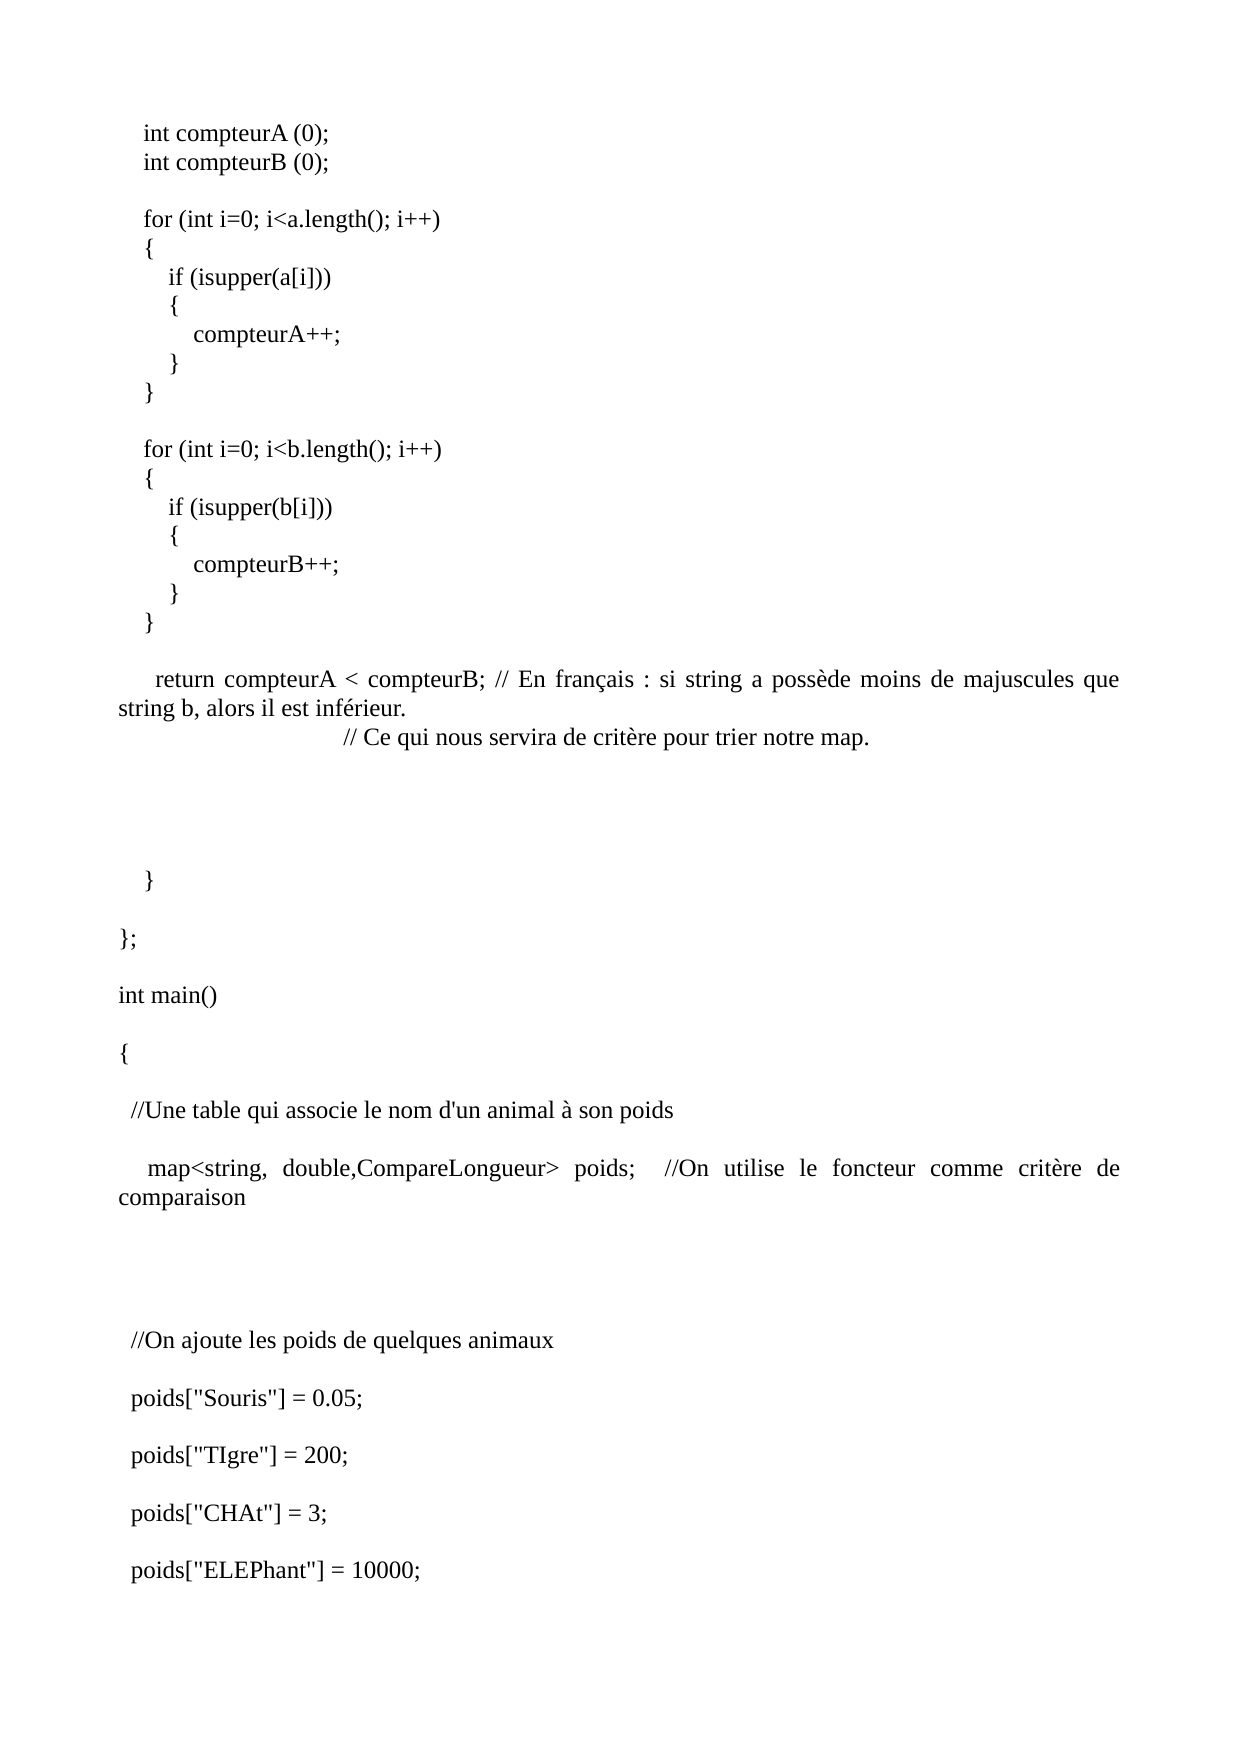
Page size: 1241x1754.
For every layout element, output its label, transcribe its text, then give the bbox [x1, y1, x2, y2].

text map<string, double,CompareLongueur> poids; //On utilise le foncteur comme critère de comparaison [118, 1153, 1122, 1211]
text //On ajoute les poids de quelques animaux [118, 1326, 1122, 1354]
text poids["TIgre"] = 200; [118, 1441, 1122, 1469]
text for (int i=0; i<b.length(); i++) [118, 434, 1122, 463]
text } [118, 578, 1122, 607]
text poids["Souris"] = 0.05; [118, 1383, 1122, 1412]
text } [118, 348, 1122, 377]
text poids["ELEPhant"] = 10000; [118, 1556, 1122, 1584]
text return compteurA < compteurB; // En français : si string a possède moins de majuscules que string b, alors il est inférieur. [118, 664, 1122, 722]
text { [118, 291, 1122, 319]
text //Une table qui associe le nom d'un animal à son poids [118, 1096, 1122, 1124]
text { [118, 463, 1122, 492]
text // Ce qui nous servira de critère pour trier notre map. [118, 722, 1122, 751]
text } [118, 866, 1122, 894]
text { [118, 1038, 1122, 1067]
text for (int i=0; i<a.length(); i++) [118, 204, 1122, 233]
text } [118, 377, 1122, 406]
text } [118, 607, 1122, 636]
text int main() [118, 981, 1122, 1009]
text int compteurA (0); [118, 118, 1122, 147]
text compteurB++; [118, 549, 1122, 578]
text compteurA++; [118, 319, 1122, 348]
text if (isupper(a[i])) [118, 262, 1122, 291]
text { [118, 233, 1122, 262]
text int compteurB (0); [118, 147, 1122, 176]
text { [118, 521, 1122, 549]
text poids["CHAt"] = 3; [118, 1498, 1122, 1527]
text }; [118, 923, 1122, 952]
text if (isupper(b[i])) [118, 492, 1122, 521]
